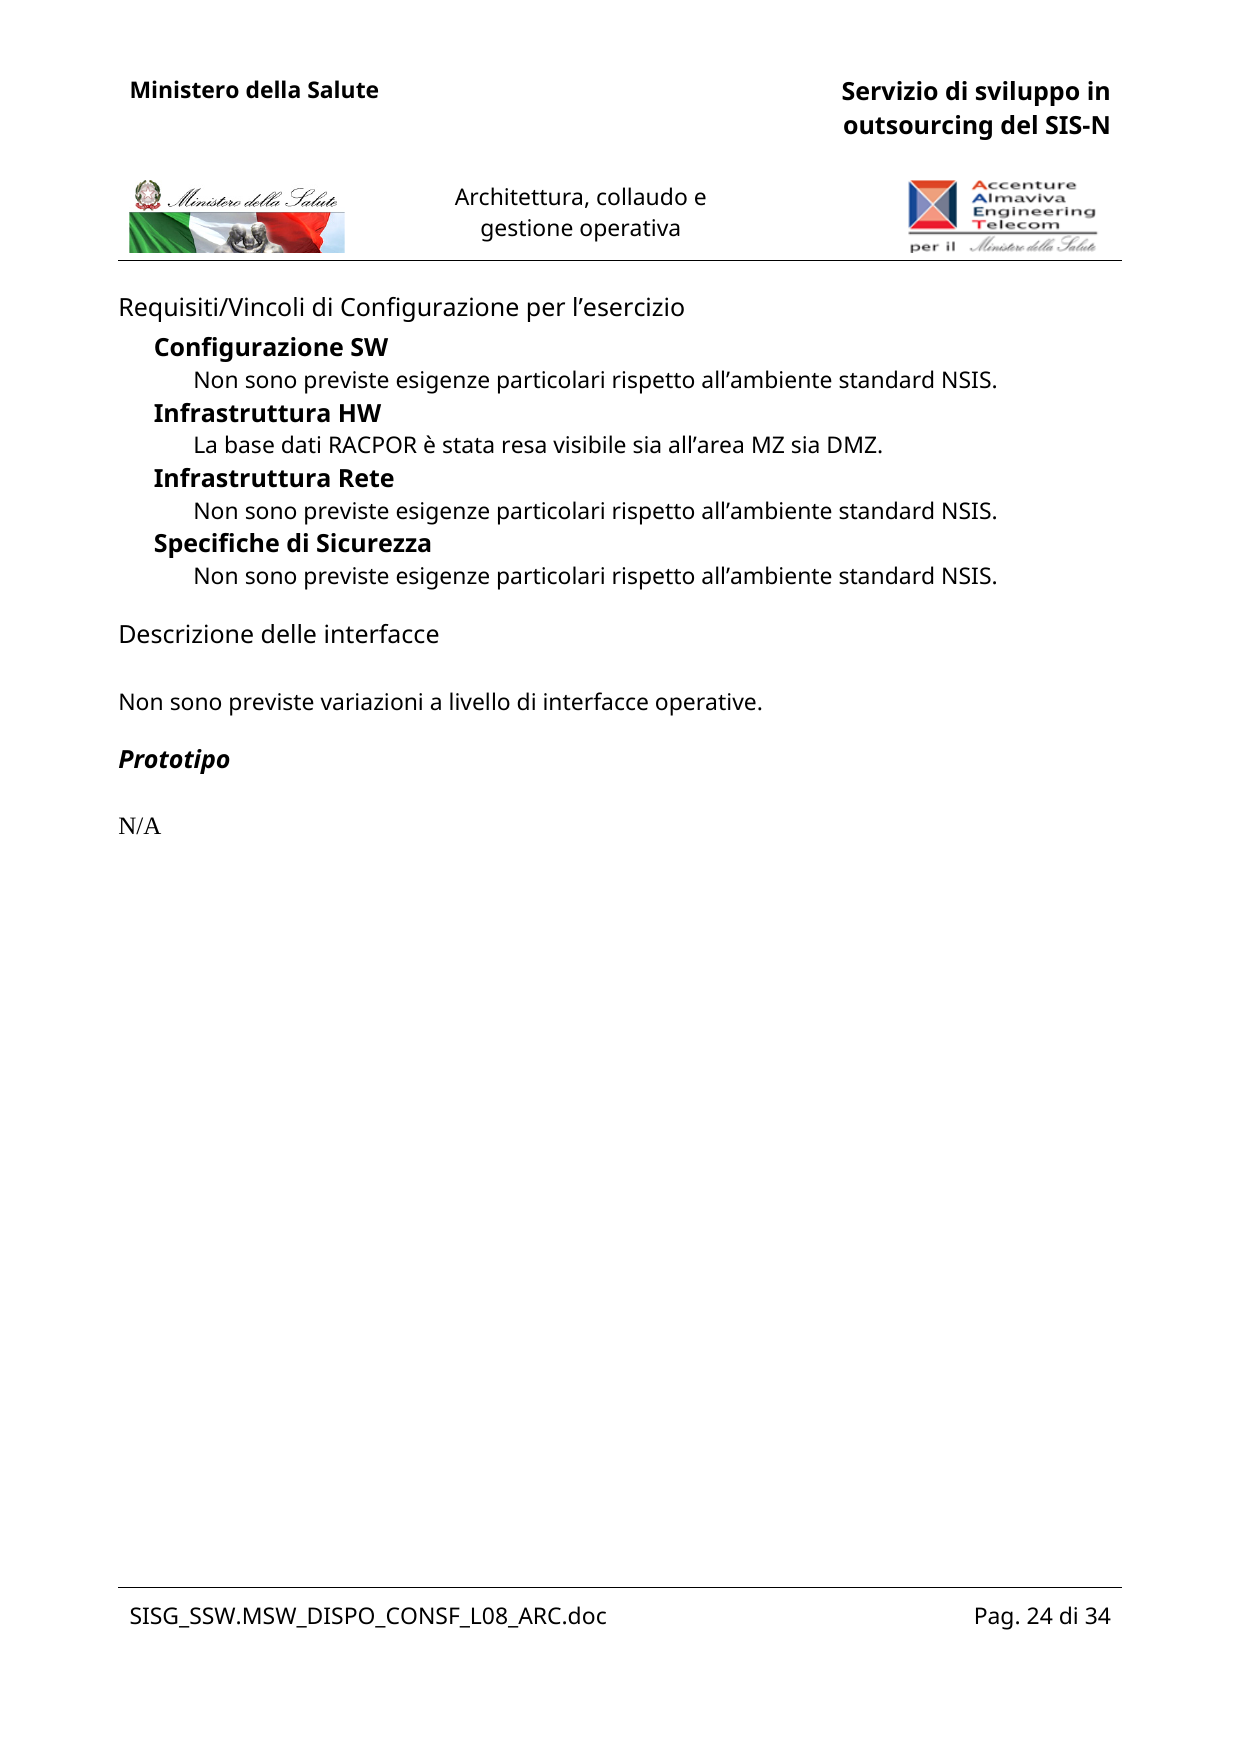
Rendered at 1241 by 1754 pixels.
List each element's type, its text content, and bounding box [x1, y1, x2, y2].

text Non sono previste esigenze particolari rispetto all’ambiente standard NSIS. [193, 364, 1122, 395]
subtitle Specifiche di Sicurezza [118, 526, 1122, 560]
text Non sono previste variazioni a livello di interfacce operative. [118, 685, 1122, 717]
subtitle Requisiti/Vincoli di Configurazione per l’esercizio [118, 290, 1122, 324]
subtitle Infrastruttura Rete [118, 461, 1122, 495]
subtitle Descrizione delle interfacce [118, 616, 1122, 650]
text N/A [118, 811, 1122, 839]
subtitle Configurazione SW [118, 330, 1122, 364]
text Non sono previste esigenze particolari rispetto all’ambiente standard NSIS. [193, 495, 1122, 526]
text Non sono previste esigenze particolari rispetto all’ambiente standard NSIS. [193, 560, 1122, 591]
subtitle Prototipo [118, 742, 1122, 776]
subtitle Infrastruttura HW [118, 395, 1122, 429]
text La base dati RACPOR è stata resa visibile sia all’area MZ sia DMZ. [193, 429, 1122, 461]
